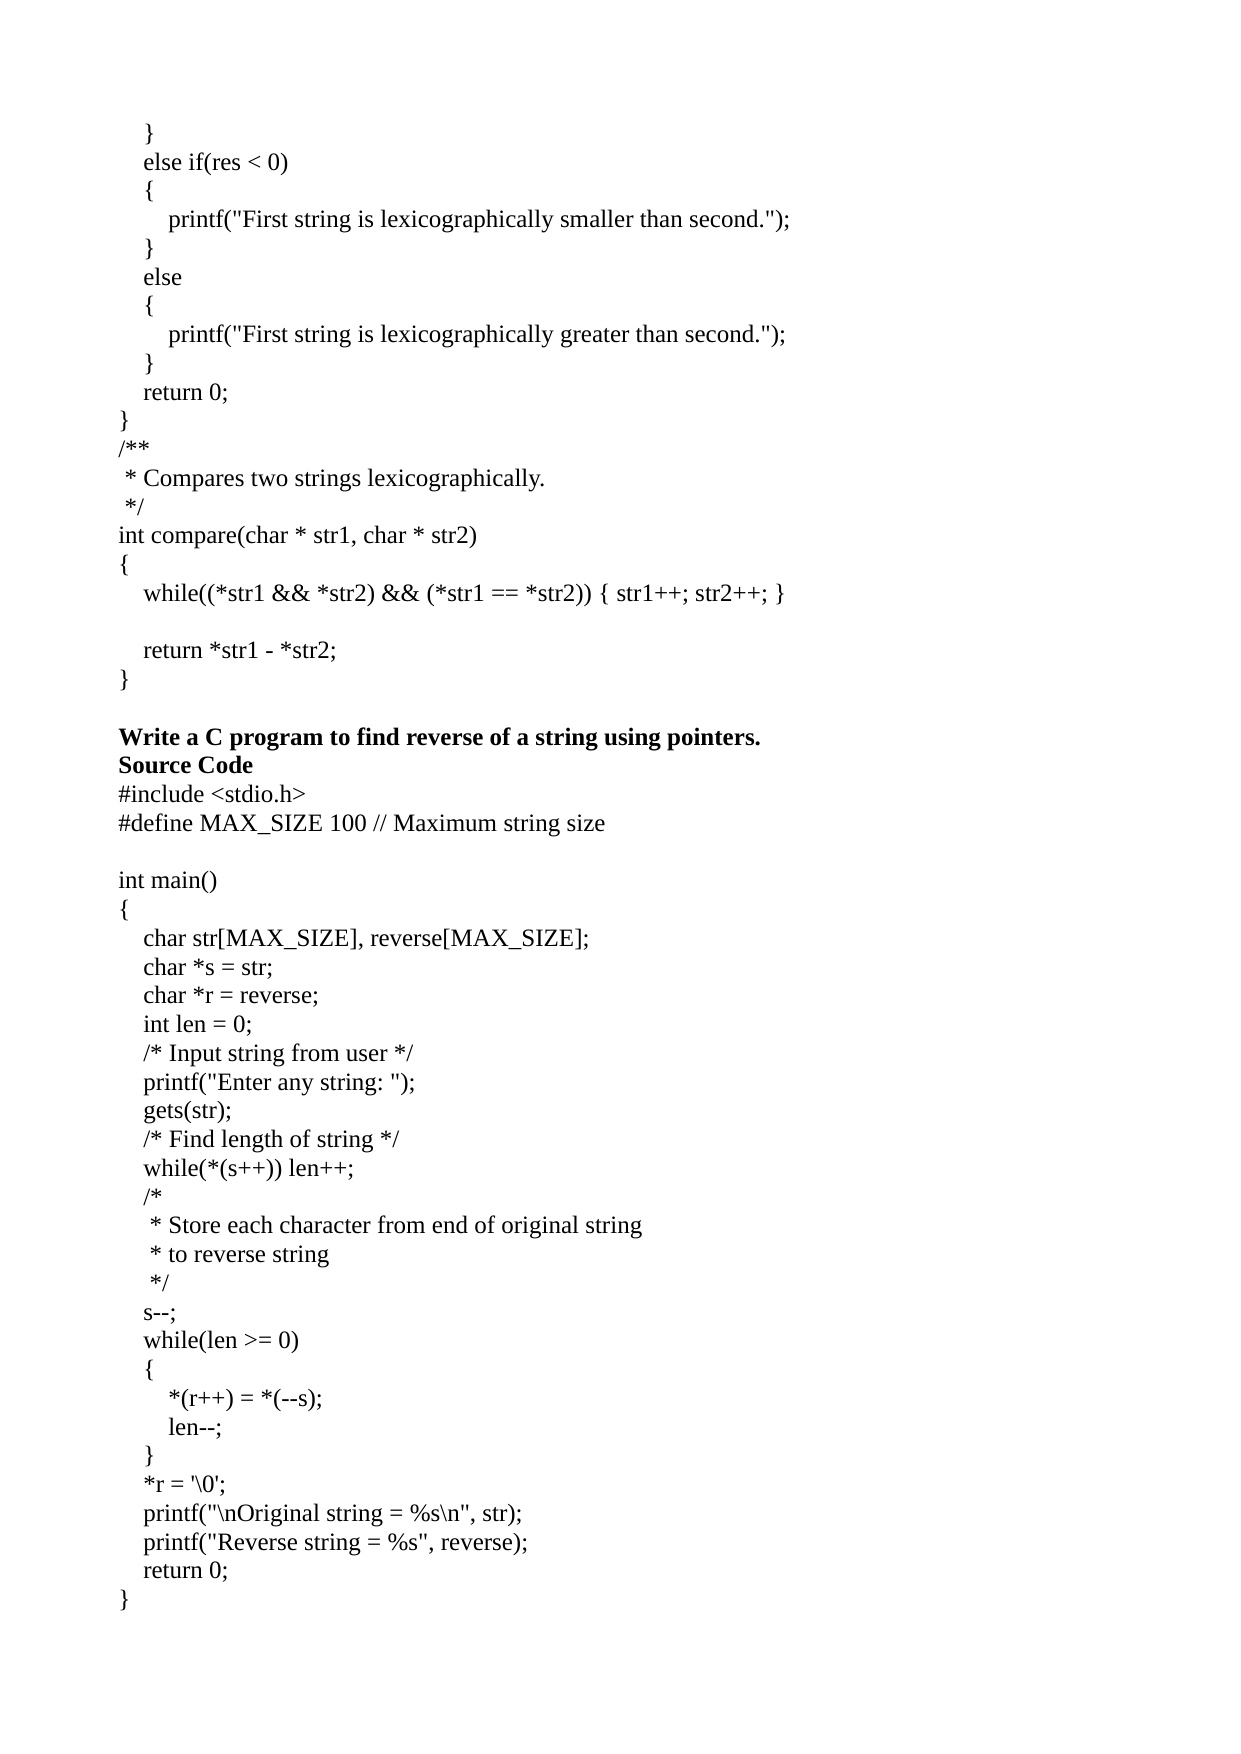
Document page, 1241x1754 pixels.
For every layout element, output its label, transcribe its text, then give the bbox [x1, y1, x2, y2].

text while(*(s++)) len++; [118, 1153, 1122, 1182]
text /* Input string from user */ [118, 1038, 1122, 1067]
text { [118, 1354, 1122, 1383]
text while((*str1 && *str2) && (*str1 == *str2)) { str1++; str2++; } [118, 578, 1122, 607]
text } [118, 664, 1122, 693]
text Write a C program to find reverse of a string using pointers. [118, 722, 1122, 751]
text * to reverse string [118, 1239, 1122, 1268]
text s--; [118, 1297, 1122, 1326]
text char *s = str; [118, 952, 1122, 981]
text *r = '\0'; [118, 1469, 1122, 1498]
text *(r++) = *(--s); [118, 1383, 1122, 1412]
text { [118, 176, 1122, 204]
text #define MAX_SIZE 100 // Maximum string size [118, 808, 1122, 837]
text printf("\nOriginal string = %s\n", str); [118, 1498, 1122, 1527]
text */ [118, 1268, 1122, 1297]
text printf("Enter any string: "); [118, 1067, 1122, 1096]
text char *r = reverse; [118, 981, 1122, 1009]
text } [118, 1441, 1122, 1469]
text gets(str); [118, 1096, 1122, 1124]
text int len = 0; [118, 1009, 1122, 1038]
text * Compares two strings lexicographically. [118, 463, 1122, 492]
text while(len >= 0) [118, 1326, 1122, 1354]
text int main() [118, 866, 1122, 894]
text /* [118, 1182, 1122, 1211]
text printf("Reverse string = %s", reverse); [118, 1527, 1122, 1556]
text } [118, 233, 1122, 262]
text return 0; [118, 377, 1122, 406]
text /* Find length of string */ [118, 1124, 1122, 1153]
text { [118, 549, 1122, 578]
text Source Code [118, 751, 1122, 779]
text return 0; [118, 1556, 1122, 1584]
text else if(res < 0) [118, 147, 1122, 176]
text else [118, 262, 1122, 291]
text */ [118, 492, 1122, 521]
text * Store each character from end of original string [118, 1211, 1122, 1239]
text int compare(char * str1, char * str2) [118, 521, 1122, 549]
text } [118, 406, 1122, 434]
text { [118, 291, 1122, 319]
text printf("First string is lexicographically smaller than second."); [118, 204, 1122, 233]
text char str[MAX_SIZE], reverse[MAX_SIZE]; [118, 923, 1122, 952]
text { [118, 894, 1122, 923]
text } [118, 118, 1122, 147]
text } [118, 348, 1122, 377]
text } [118, 1584, 1122, 1613]
text #include <stdio.h> [118, 779, 1122, 808]
text return *str1 - *str2; [118, 636, 1122, 664]
text printf("First string is lexicographically greater than second."); [118, 319, 1122, 348]
text len--; [118, 1412, 1122, 1441]
text /** [118, 434, 1122, 463]
